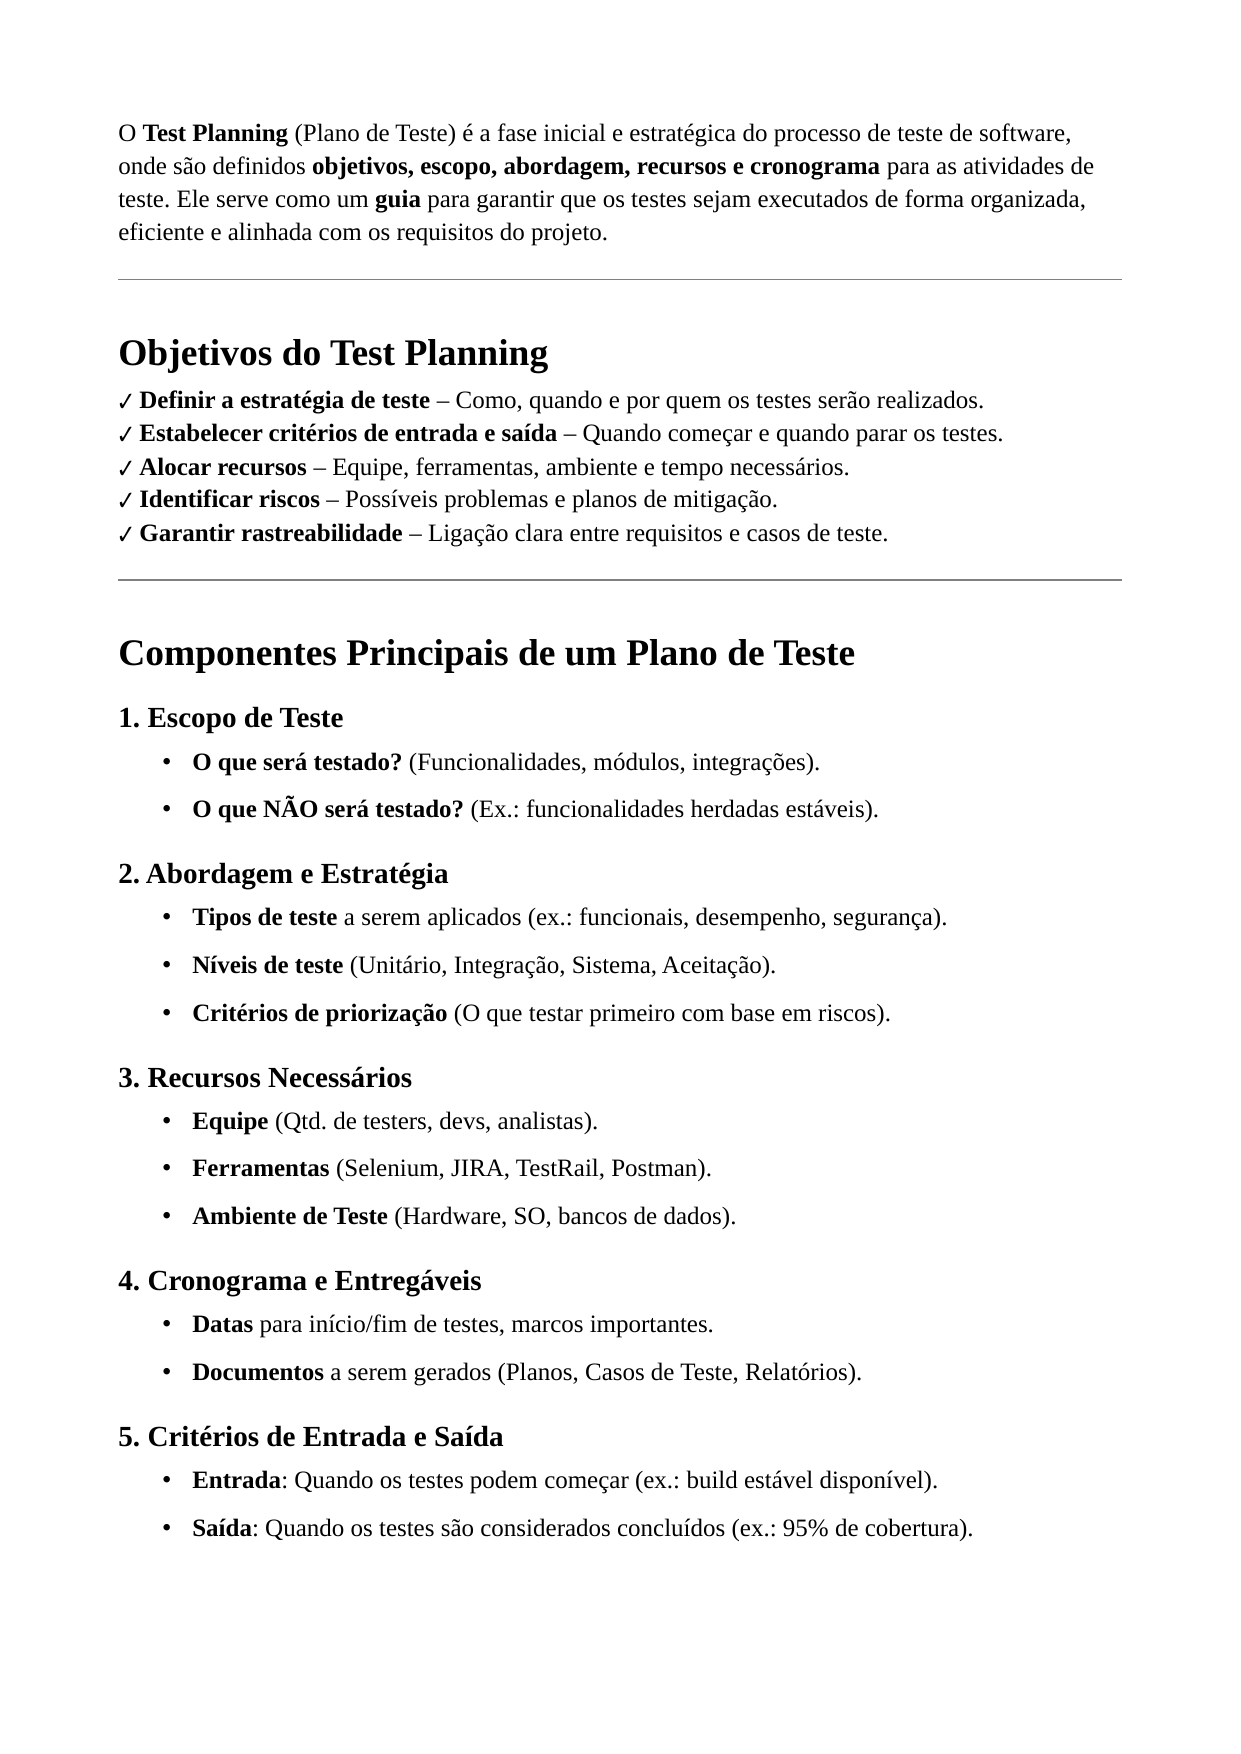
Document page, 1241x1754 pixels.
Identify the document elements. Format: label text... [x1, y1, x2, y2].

list O que NÃO será testado? (Ex.: funcionalidades herdadas estáveis). [162, 794, 1122, 823]
list O que será testado? (Funcionalidades, módulos, integrações). [162, 747, 1122, 775]
text ✔ Definir a estratégia de teste – Como, quando e por quem os testes serão realizados. ✔ Estabelecer critérios de entrada e saída – Quando começar e quando parar os testes. ✔ Alocar recursos – Equipe, ferramentas, ambiente e tempo necessários. ✔ Identificar riscos – Possíveis problemas e planos de mitigação. ✔ Garantir rastreabilidade – Ligação clara entre requisitos e casos de teste. [118, 386, 1122, 546]
subtitle 3. Recursos Necessários [118, 1060, 1122, 1093]
subtitle 1. Escopo de Teste [118, 701, 1122, 734]
subtitle 2. Abordagem e Estratégia [118, 856, 1122, 890]
subtitle Componentes Principais de um Plano de Teste [118, 630, 1122, 673]
list Ambiente de Teste (Hardware, SO, bancos de dados). [162, 1201, 1122, 1230]
list Entrada: Quando os testes podem começar (ex.: build estável disponível). [162, 1465, 1122, 1494]
list Documentos a serem gerados (Planos, Casos de Teste, Relatórios). [162, 1357, 1122, 1386]
list Critérios de priorização (O que testar primeiro com base em riscos). [162, 998, 1122, 1026]
list Tipos de teste a serem aplicados (ex.: funcionais, desempenho, segurança). [162, 902, 1122, 931]
list Ferramentas (Selenium, JIRA, TestRail, Postman). [162, 1153, 1122, 1182]
list Datas para início/fim de testes, marcos importantes. [162, 1309, 1122, 1338]
subtitle 5. Critérios de Entrada e Saída [118, 1419, 1122, 1453]
subtitle Objetivos do Test Planning [118, 330, 1122, 373]
list Níveis de teste (Unitário, Integração, Sistema, Aceitação). [162, 950, 1122, 979]
list Equipe (Qtd. de testers, devs, analistas). [162, 1106, 1122, 1134]
list Saída: Quando os testes são considerados concluídos (ex.: 95% de cobertura). [162, 1513, 1122, 1541]
text O Test Planning (Plano de Teste) é a fase inicial e estratégica do processo de teste de software, onde são definidos objetivos, escopo, abordagem, recursos e cronograma para as atividades de teste. Ele serve como um guia para garantir que os testes sejam executados de forma organizada, eficiente e alinhada com os requisitos do projeto. [118, 118, 1122, 246]
subtitle 4. Cronograma e Entregáveis [118, 1263, 1122, 1297]
